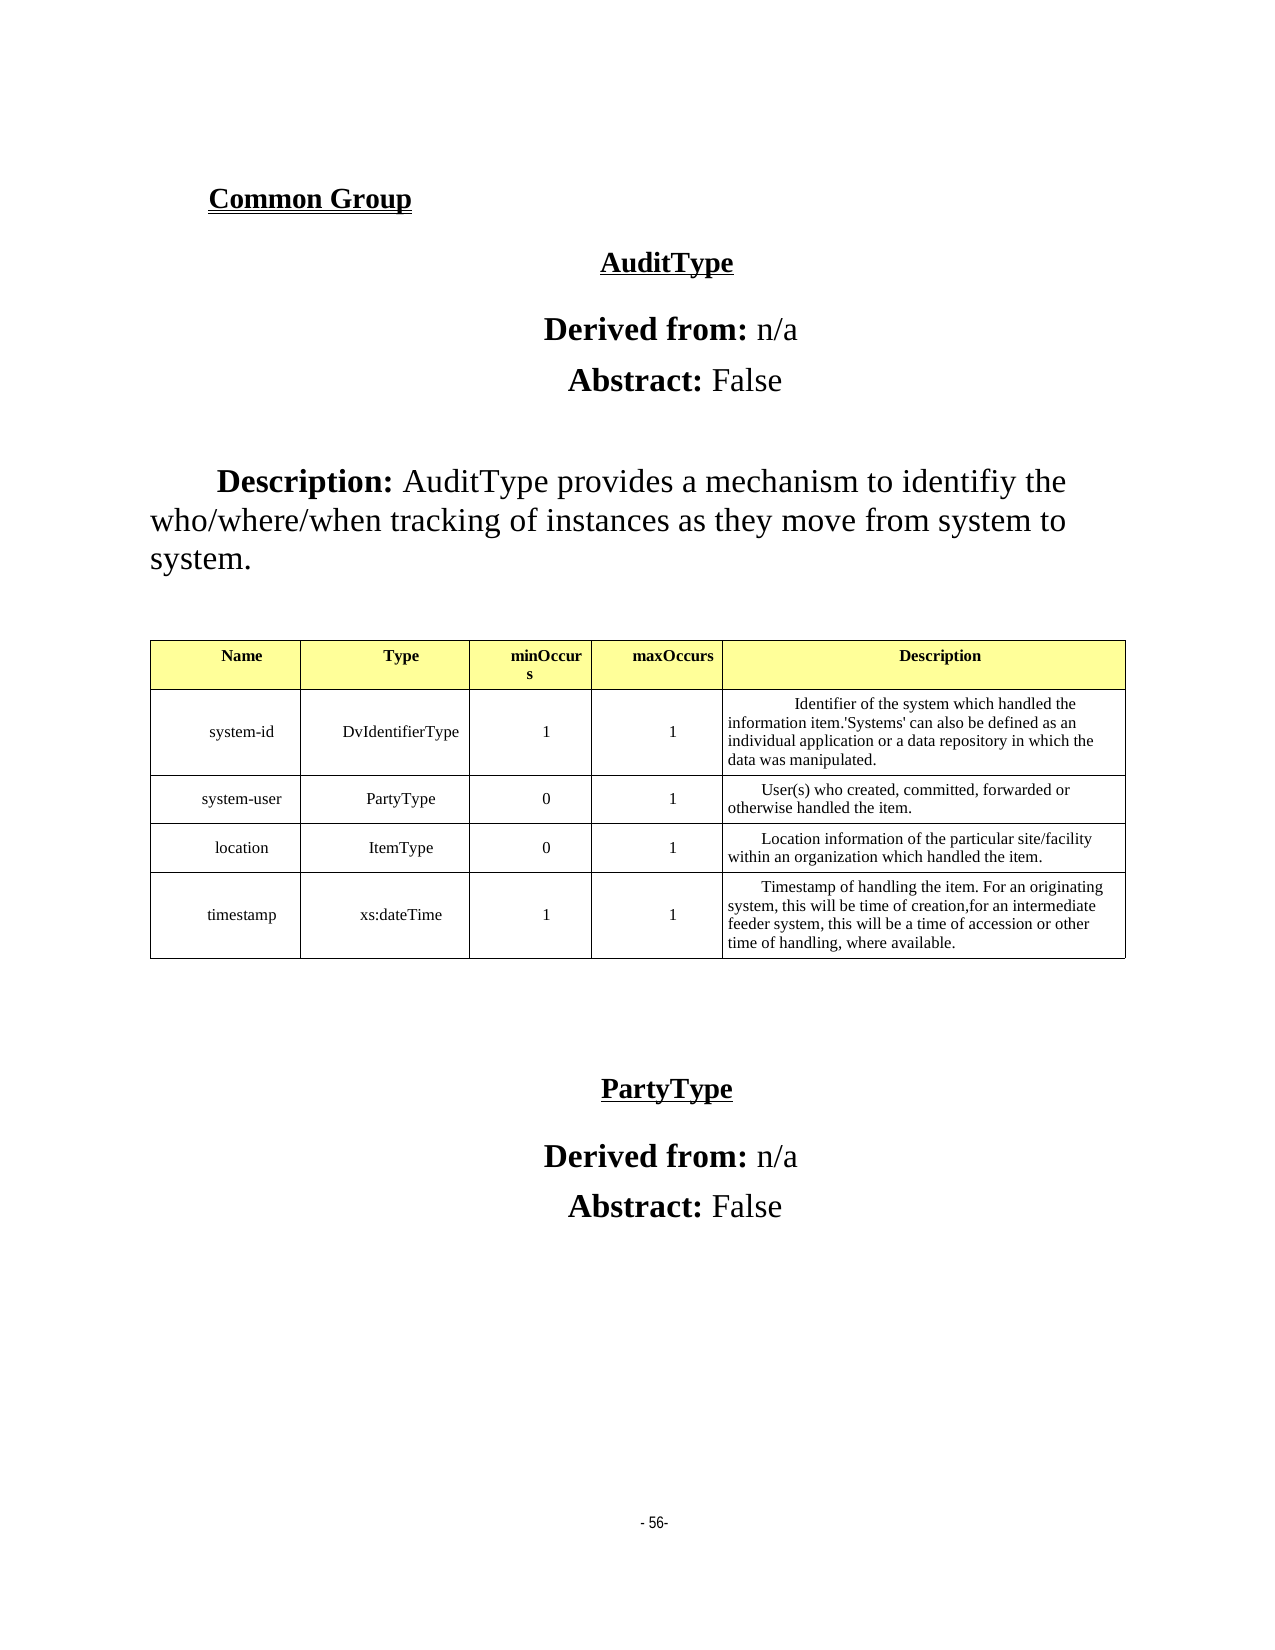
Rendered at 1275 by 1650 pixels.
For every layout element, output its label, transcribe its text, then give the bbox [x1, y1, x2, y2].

table_cell timestamp [151, 873, 300, 958]
table_header Name [151, 641, 300, 689]
text AuditType [150, 245, 1125, 278]
table_cell system-id [151, 690, 300, 775]
table_cell 1 [592, 873, 722, 958]
table_cell Location information of the particular site/facility within an organization which handled the item. [723, 824, 1125, 872]
table_cell PartyType [301, 776, 469, 823]
table_cell xs:dateTime [301, 873, 469, 958]
text Derived from: n/a [150, 309, 1125, 347]
table_header Description [723, 641, 1125, 689]
table_cell 1 [592, 776, 722, 823]
text Abstract: False [150, 1186, 1125, 1225]
table_cell User(s) who created, committed, forwarded or otherwise handled the item. [723, 776, 1125, 823]
table_cell 1 [592, 690, 722, 775]
table_cell ItemType [301, 824, 469, 872]
table_cell 0 [470, 776, 591, 823]
table_cell 1 [470, 690, 591, 775]
table_cell Timestamp of handling the item. For an originating system, this will be time of creation,for an intermediate feeder system, this will be a time of accession or other time of handling, where available. [723, 873, 1125, 958]
table_cell 1 [470, 873, 591, 958]
table_cell 1 [592, 824, 722, 872]
table_header maxOccurs [592, 641, 722, 689]
table_cell location [151, 824, 300, 872]
table_header minOccurs [470, 641, 591, 689]
table_header Type [301, 641, 469, 689]
table_cell Identifier of the system which handled the information item.'Systems' can also be defined as an individual application or a data repository in which the data was manipulated. [723, 690, 1125, 775]
text PartyType [150, 1072, 1125, 1105]
subtitle Common Group [150, 181, 1125, 215]
text Derived from: n/a [150, 1136, 1125, 1174]
text Abstract: False [150, 359, 1125, 398]
table_cell 0 [470, 824, 591, 872]
table_cell system-user [151, 776, 300, 823]
table_cell DvIdentifierType [301, 690, 469, 775]
text Description: AuditType provides a mechanism to identifiy the who/where/when tracking of instances as they move from system to system. [150, 461, 1125, 577]
